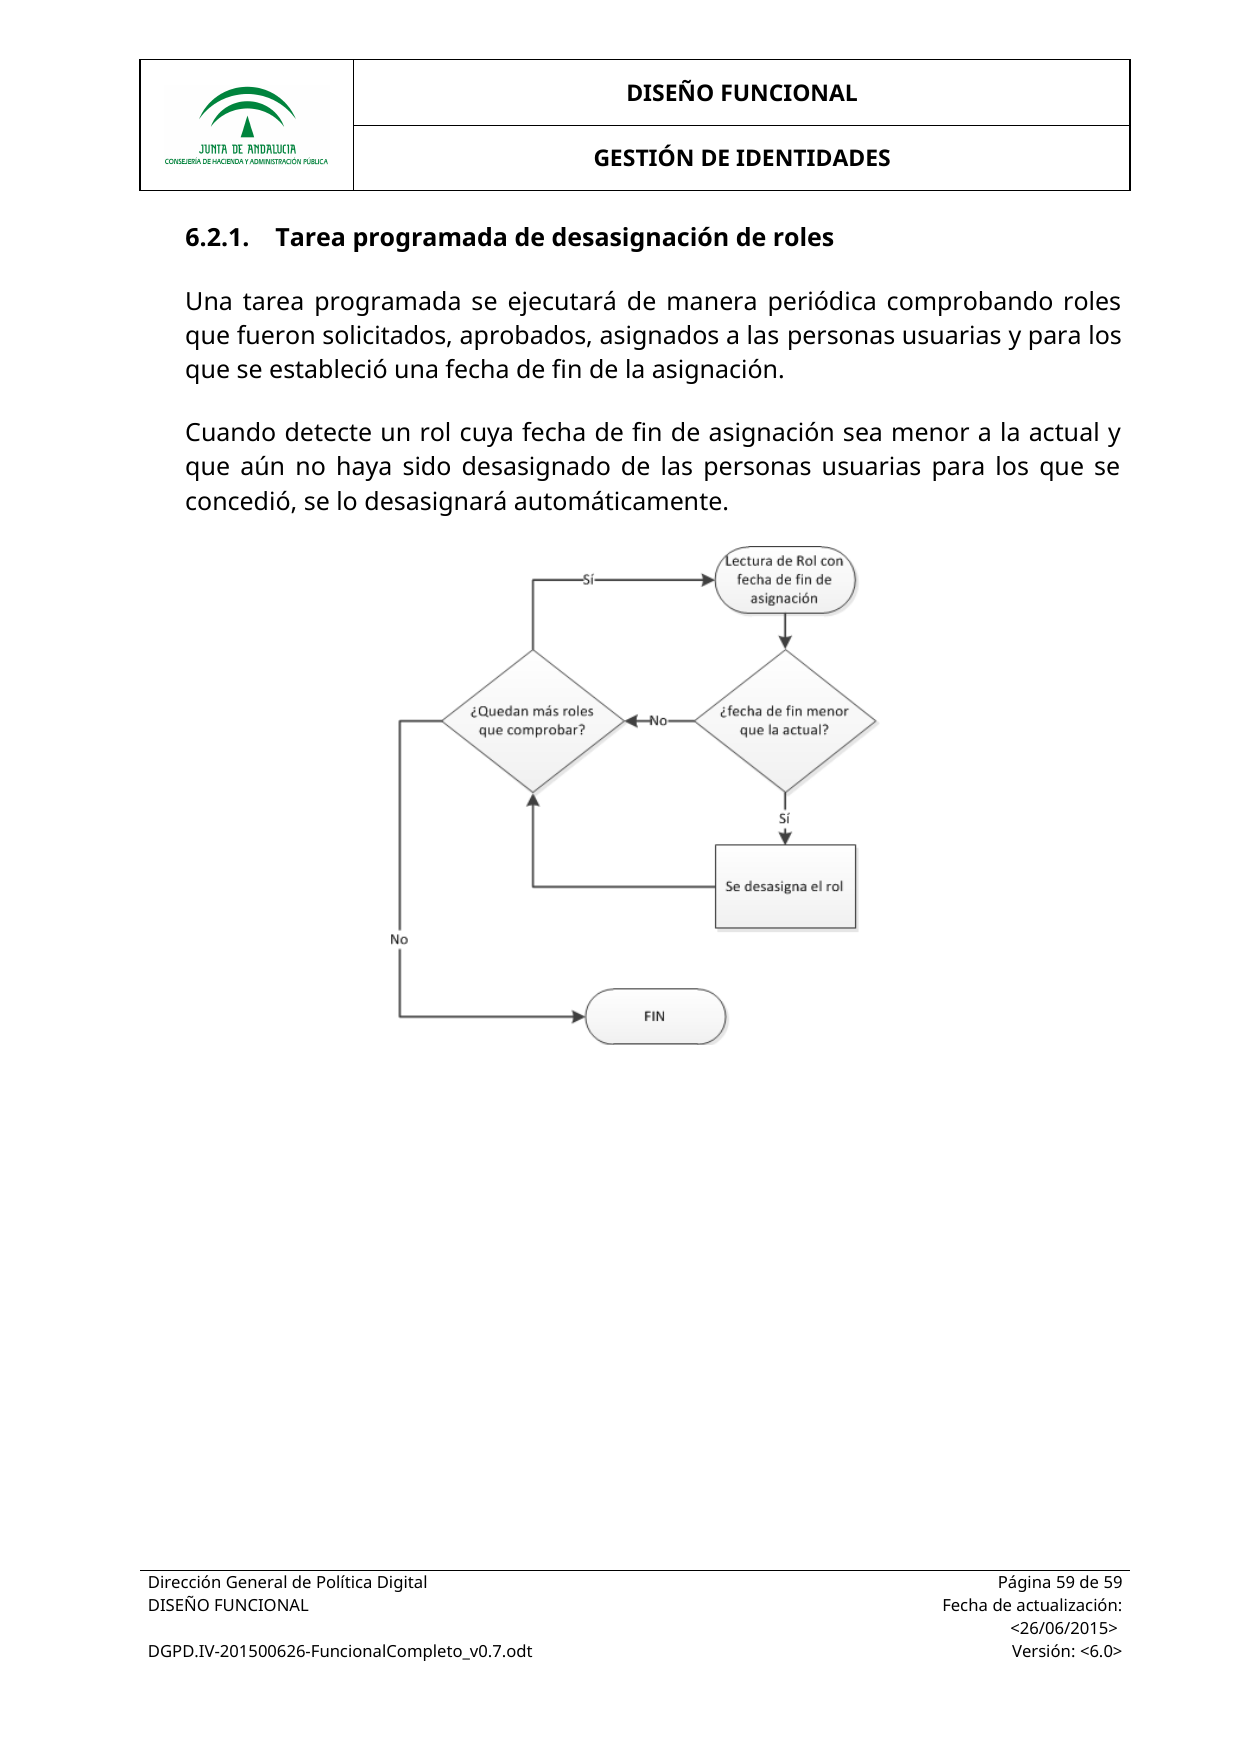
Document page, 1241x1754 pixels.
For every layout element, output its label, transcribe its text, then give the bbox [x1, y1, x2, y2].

subtitle Tarea programada de desasignación de roles [185, 220, 1122, 254]
picture [164, 85, 330, 165]
text Una tarea programada se ejecutará de manera periódica comprobando roles que fueron solicitados, aprobados, asignados a las personas usuarias y para los que se estableció una fecha de fin de la asignación. [185, 283, 1122, 386]
text Cuando detecte un rol cuya fecha de fin de asignación sea menor a la actual y que aún no haya sido desasignado de las personas usuarias para los que se concedió, se lo desasignará automáticamente. [185, 415, 1122, 517]
